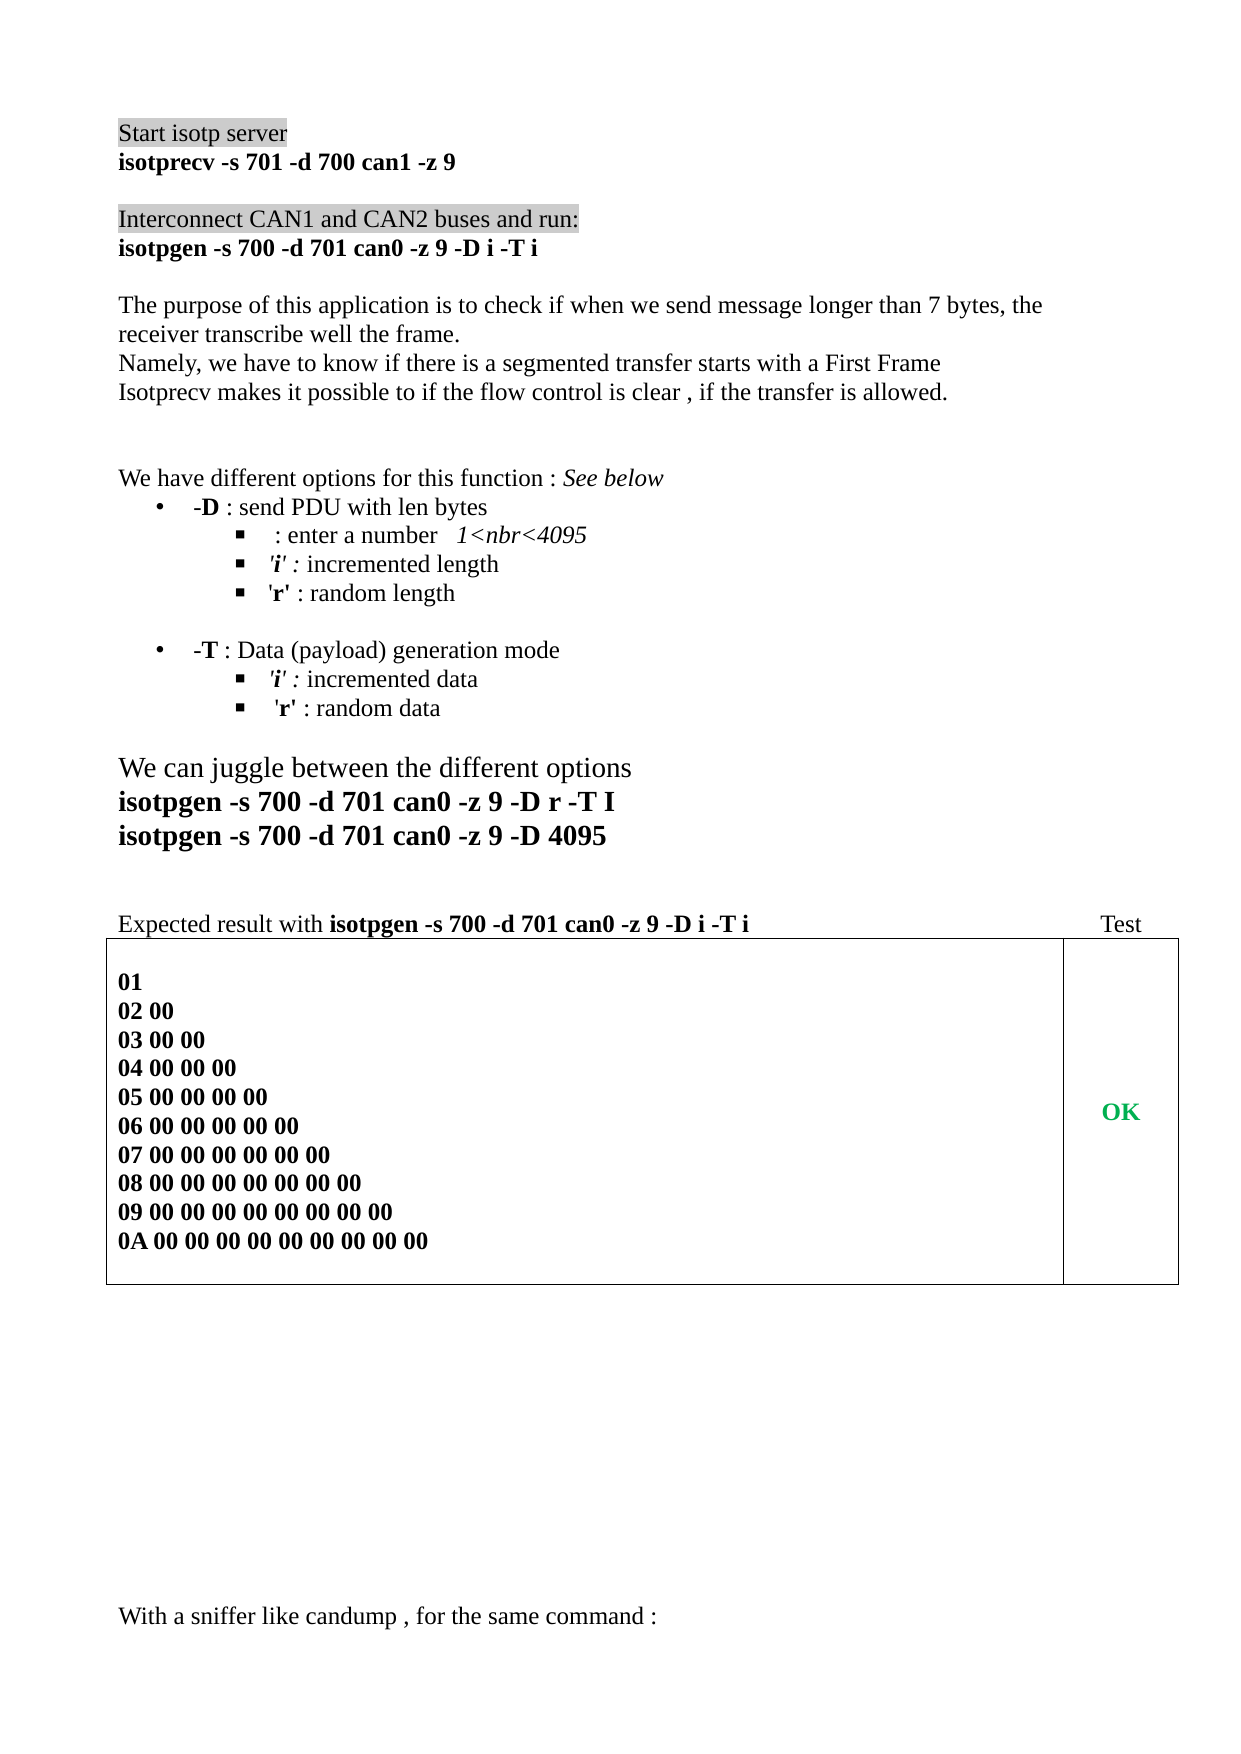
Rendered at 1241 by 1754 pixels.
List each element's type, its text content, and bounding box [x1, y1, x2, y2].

text The purpose of this application is to check if when we send message longer than 7 bytes, the receiver transcribe well the frame. [118, 291, 1122, 348]
list 'i' : incremented data [231, 664, 1122, 693]
list -D : send PDU with len bytes [156, 492, 1122, 521]
text We can juggle between the different options [118, 751, 1122, 784]
table_header Test [1064, 909, 1178, 937]
text Interconnect CAN1 and CAN2 buses and run: [118, 204, 1122, 233]
text Start isotp server [118, 118, 1122, 147]
list 'i' : incremented length [231, 549, 1122, 578]
text isotpgen -s 700 -d 701 can0 -z 9 -D r -T I [118, 784, 1122, 818]
list 'r' : random data [231, 693, 1122, 722]
text isotpgen -s 700 -d 701 can0 -z 9 -D 4095 [118, 818, 1122, 851]
table_cell OK [1064, 939, 1178, 1283]
text isotprecv -s 701 -d 700 can1 -z 9 [118, 147, 1122, 176]
text Namely, we have to know if there is a segmented transfer starts with a First Frame [118, 348, 1122, 377]
table_header Expected result with isotpgen -s 700 -d 701 can0 -z 9 -D i -T i [106, 909, 1063, 937]
list : enter a number 1<nbr<4095 [231, 521, 1122, 549]
list -T : Data (payload) generation mode [156, 636, 1122, 664]
text With a sniffer like candump , for the same command : [118, 1601, 1122, 1629]
text We have different options for this function : See below [118, 463, 1122, 492]
text Isotprecv makes it possible to if the flow control is clear , if the transfer is allowed. [118, 377, 1122, 406]
table_cell 01 02 00 03 00 00 04 00 00 00 05 00 00 00 00 06 00 00 00 00 00 07 00 00 00 00 00 00 08 00 00 00 00 00 00 00 09 00 00 00 00 00 00 00 00 0A 00 00 00 00 00 00 00 00 00 [107, 939, 1063, 1283]
list 'r' : random length [231, 578, 1122, 607]
text isotpgen -s 700 -d 701 can0 -z 9 -D i -T i [118, 233, 1122, 262]
